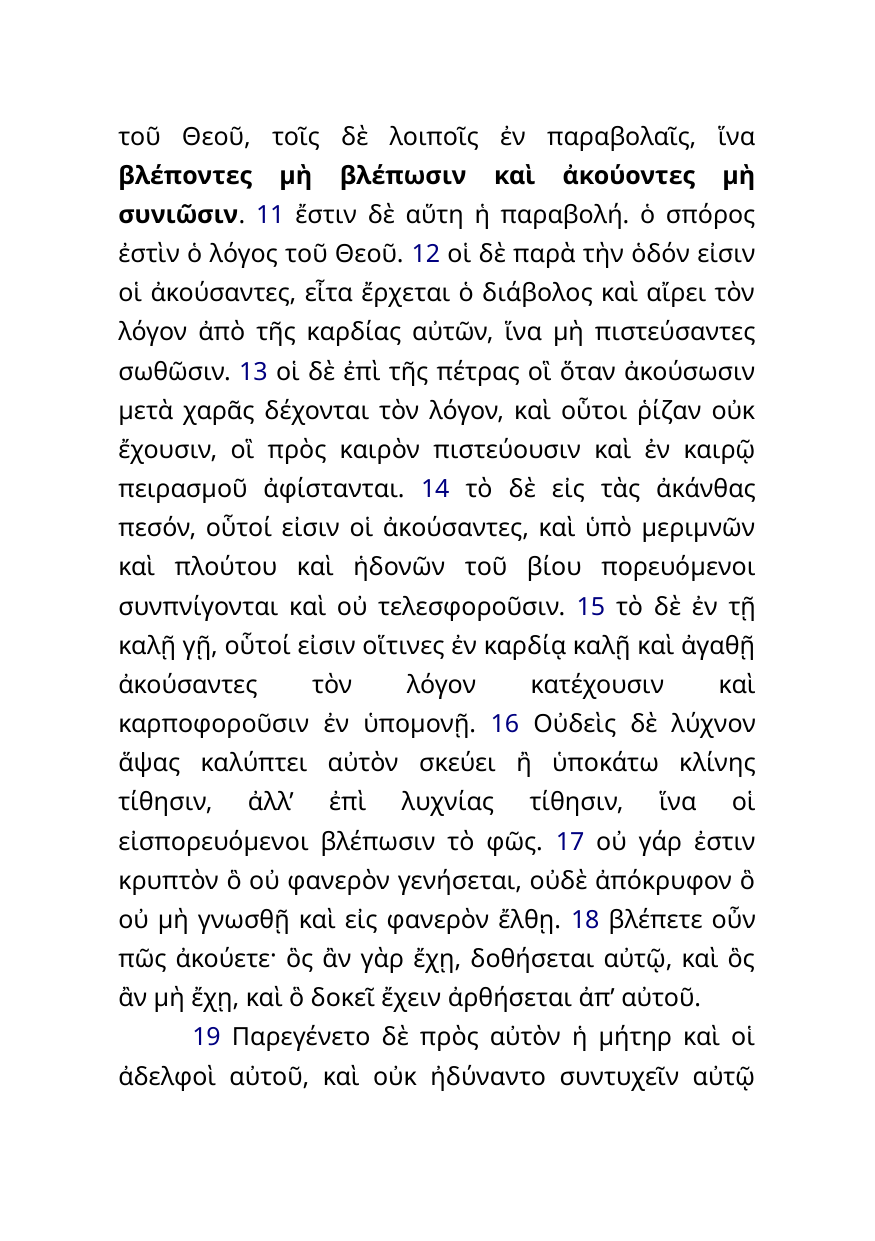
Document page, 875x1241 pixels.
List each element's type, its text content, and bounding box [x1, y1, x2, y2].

text 19 Παρεγένετο δὲ πρὸς αὐτὸν ἡ μήτηρ καὶ οἱ ἀδελφοὶ αὐτοῦ, καὶ οὐκ ἠδύναντο συντυχεῖν αὐτῷ [118, 1019, 756, 1092]
text τοῦ Θεοῦ, τοῖς δὲ λοιποῖς ἐν παραβολαῖς, ἵνα βλέποντες μὴ βλέπωσιν καὶ ἀκούοντες μὴ συνιῶσιν. 11 ἔστιν δὲ αὕτη ἡ παραβολή. ὁ σπόρος ἐστὶν ὁ λόγος τοῦ Θεοῦ. 12 οἱ δὲ παρὰ τὴν ὁδόν εἰσιν οἱ ἀκούσαντες, εἶτα ἔρχεται ὁ διάβολος καὶ αἴρει τὸν λόγον ἀπὸ τῆς καρδίας αὐτῶν, ἵνα μὴ πιστεύσαντες σωθῶσιν. 13 οἱ δὲ ἐπὶ τῆς πέτρας οἳ ὅταν ἀκούσωσιν μετὰ χαρᾶς δέχονται τὸν λόγον, καὶ οὗτοι ῥίζαν οὐκ ἔχουσιν, οἳ πρὸς καιρὸν πιστεύουσιν καὶ ἐν καιρῷ πειρασμοῦ ἀφίστανται. 14 τὸ δὲ εἰς τὰς ἀκάνθας πεσόν, οὗτοί εἰσιν οἱ ἀκούσαντες, καὶ ὑπὸ μεριμνῶν καὶ πλούτου καὶ ἡδονῶν τοῦ βίου πορευόμενοι συνπνίγονται καὶ οὐ τελεσφοροῦσιν. 15 τὸ δὲ ἐν τῇ καλῇ γῇ, οὗτοί εἰσιν οἵτινες ἐν καρδίᾳ καλῇ καὶ ἀγαθῇ ἀκούσαντες τὸν λόγον κατέχουσιν καὶ καρποφοροῦσιν ἐν ὑπομονῇ. 16 Οὐδεὶς δὲ λύχνον ἅψας καλύπτει αὐτὸν σκεύει ἢ ὑποκάτω κλίνης τίθησιν, ἀλλ’ ἐπὶ λυχνίας τίθησιν, ἵνα οἱ εἰσπορευόμενοι βλέπωσιν τὸ φῶς. 17 οὐ γάρ ἐστιν κρυπτὸν ὃ οὐ φανερὸν γενήσεται, οὐδὲ ἀπόκρυφον ὃ οὐ μὴ γνωσθῇ καὶ εἰς φανερὸν ἔλθῃ. 18 βλέπετε οὖν πῶς ἀκούετε· ὃς ἂν γὰρ ἔχῃ, δοθήσεται αὐτῷ, καὶ ὃς ἂν μὴ ἔχῃ, καὶ ὃ δοκεῖ ἔχειν ἀρθήσεται ἀπ’ αὐτοῦ. [118, 118, 756, 1014]
